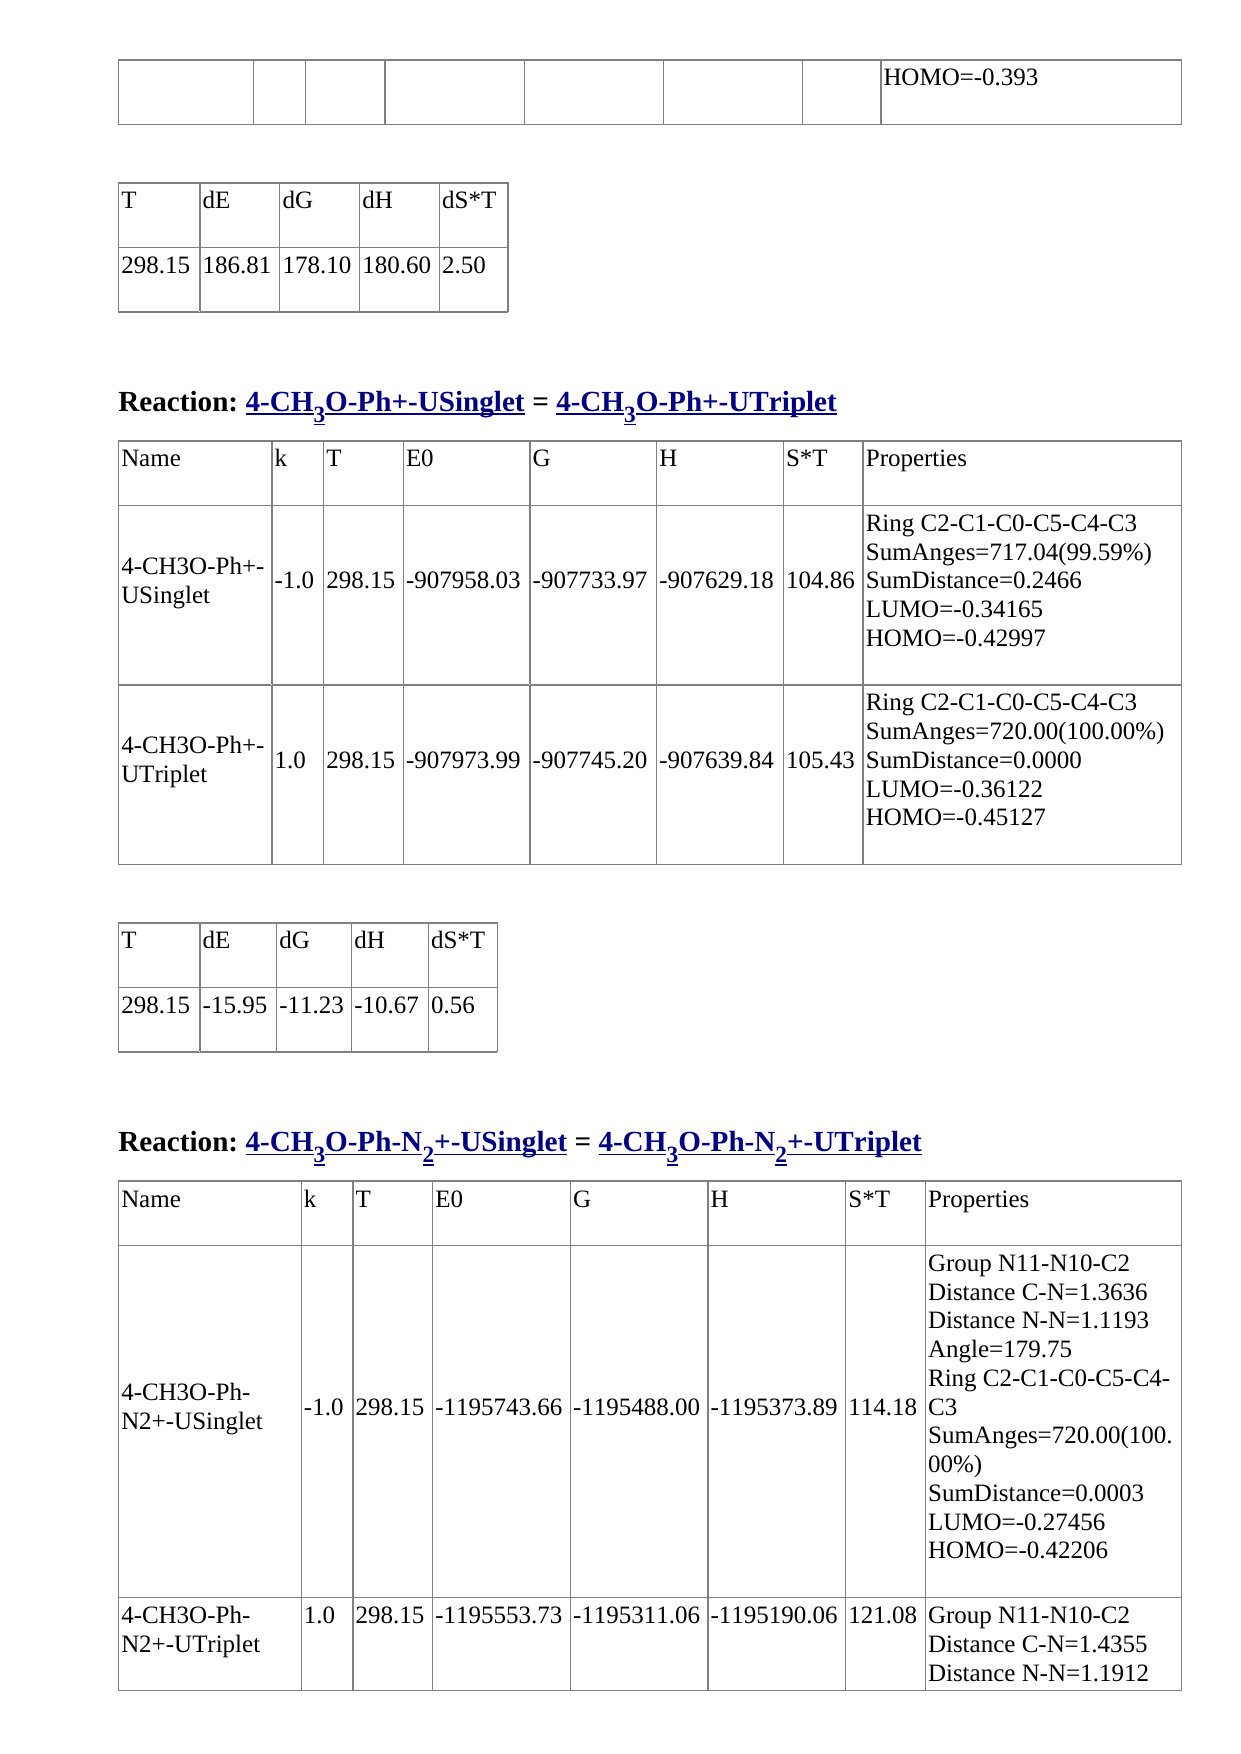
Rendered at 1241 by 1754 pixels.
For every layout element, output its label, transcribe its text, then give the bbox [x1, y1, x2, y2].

table_header Name [119, 1182, 301, 1245]
table_header H [709, 1182, 845, 1245]
table_header T [324, 442, 403, 505]
table_cell [254, 61, 305, 123]
table_cell -1195311.06 [571, 1598, 707, 1690]
table_header Properties [864, 442, 1181, 505]
table_cell 2.50 [440, 248, 507, 311]
table_cell 298.15 [324, 506, 403, 684]
table_cell Ring C2-C1-C0-C5-C4-C3 SumAnges=717.04(99.59%) SumDistance=0.2466 LUMO=-0.34165 HOMO=-0.42997 [864, 506, 1181, 684]
table_cell -10.67 [352, 988, 428, 1051]
table_cell 4-CH3O-Ph+-USinglet [119, 506, 271, 684]
table_header G [531, 442, 656, 505]
table_cell [386, 61, 524, 123]
table_cell [525, 61, 663, 123]
table_cell 298.15 [354, 1246, 432, 1597]
table_cell -15.95 [201, 988, 276, 1051]
table_header dE [201, 924, 276, 987]
table_cell 298.15 [119, 988, 199, 1051]
table_cell -11.23 [277, 988, 351, 1051]
table_cell 186.81 [201, 248, 279, 311]
table_header dG [277, 924, 351, 987]
table_cell -907745.20 [531, 686, 656, 864]
table_cell 4-CH3O-Ph-N2+-USinglet [119, 1246, 301, 1597]
table_header dS*T [440, 184, 507, 247]
table_cell -1195743.66 [433, 1246, 570, 1597]
table_cell [119, 61, 253, 123]
table_cell -1195190.06 [709, 1598, 845, 1690]
table_cell -907958.03 [404, 506, 529, 684]
table_header dE [201, 184, 279, 247]
table_cell -1195373.89 [709, 1246, 845, 1597]
subtitle Reaction: 4-CH3O-Ph+-USinglet = 4-CH3O-Ph+-UTriplet [118, 384, 1181, 428]
table_cell -1.0 [273, 506, 323, 684]
table_cell -907973.99 [404, 686, 529, 864]
table_header S*T [784, 442, 862, 505]
table_cell [803, 61, 880, 123]
table_cell 1.0 [302, 1598, 352, 1690]
table_header G [571, 1182, 707, 1245]
table_cell -1195553.73 [433, 1598, 570, 1690]
table_cell 298.15 [354, 1598, 432, 1690]
table_cell Group N11-N10-C2 Distance C-N=1.4355 Distance N-N=1.1912 [926, 1598, 1181, 1690]
table_cell 105.43 [784, 686, 862, 864]
table_header dH [360, 184, 439, 247]
table_cell [306, 61, 384, 123]
table_header k [302, 1182, 352, 1245]
table_cell -907639.84 [657, 686, 783, 864]
table_header dG [280, 184, 359, 247]
table_header H [657, 442, 783, 505]
table_header T [354, 1182, 432, 1245]
table_header dH [352, 924, 428, 987]
table_cell 1.0 [273, 686, 323, 864]
table_header Name [119, 442, 271, 505]
table_cell 0.56 [429, 988, 497, 1051]
table_cell 178.10 [280, 248, 359, 311]
table_header S*T [846, 1182, 925, 1245]
table_header k [273, 442, 323, 505]
table_cell 104.86 [784, 506, 862, 684]
table_cell 4-CH3O-Ph-N2+-UTriplet [119, 1598, 301, 1690]
table_cell 298.15 [119, 248, 199, 311]
table_cell HOMO=-0.393 [882, 61, 1181, 123]
table_cell 180.60 [360, 248, 439, 311]
table_cell 114.18 [846, 1246, 925, 1597]
table_header Properties [926, 1182, 1181, 1245]
table_cell 4-CH3O-Ph+-UTriplet [119, 686, 271, 864]
table_header T [119, 924, 199, 987]
table_header E0 [404, 442, 529, 505]
table_header dS*T [429, 924, 497, 987]
table_cell -907629.18 [657, 506, 783, 684]
table_cell [664, 61, 802, 123]
table_cell -1.0 [302, 1246, 352, 1597]
table_header T [119, 184, 199, 247]
table_cell -1195488.00 [571, 1246, 707, 1597]
table_cell Group N11-N10-C2 Distance C-N=1.3636 Distance N-N=1.1193 Angle=179.75 Ring C2-C1-C0-C5-C4-C3 SumAnges=720.00(100.00%) SumDistance=0.0003 LUMO=-0.27456 HOMO=-0.42206 [926, 1246, 1181, 1597]
table_cell 121.08 [846, 1598, 925, 1690]
table_header E0 [433, 1182, 570, 1245]
table_cell 298.15 [324, 686, 403, 864]
table_cell Ring C2-C1-C0-C5-C4-C3 SumAnges=720.00(100.00%) SumDistance=0.0000 LUMO=-0.36122 HOMO=-0.45127 [864, 686, 1181, 864]
subtitle Reaction: 4-CH3O-Ph-N2+-USinglet = 4-CH3O-Ph-N2+-UTriplet [118, 1124, 1181, 1168]
table_cell -907733.97 [531, 506, 656, 684]
